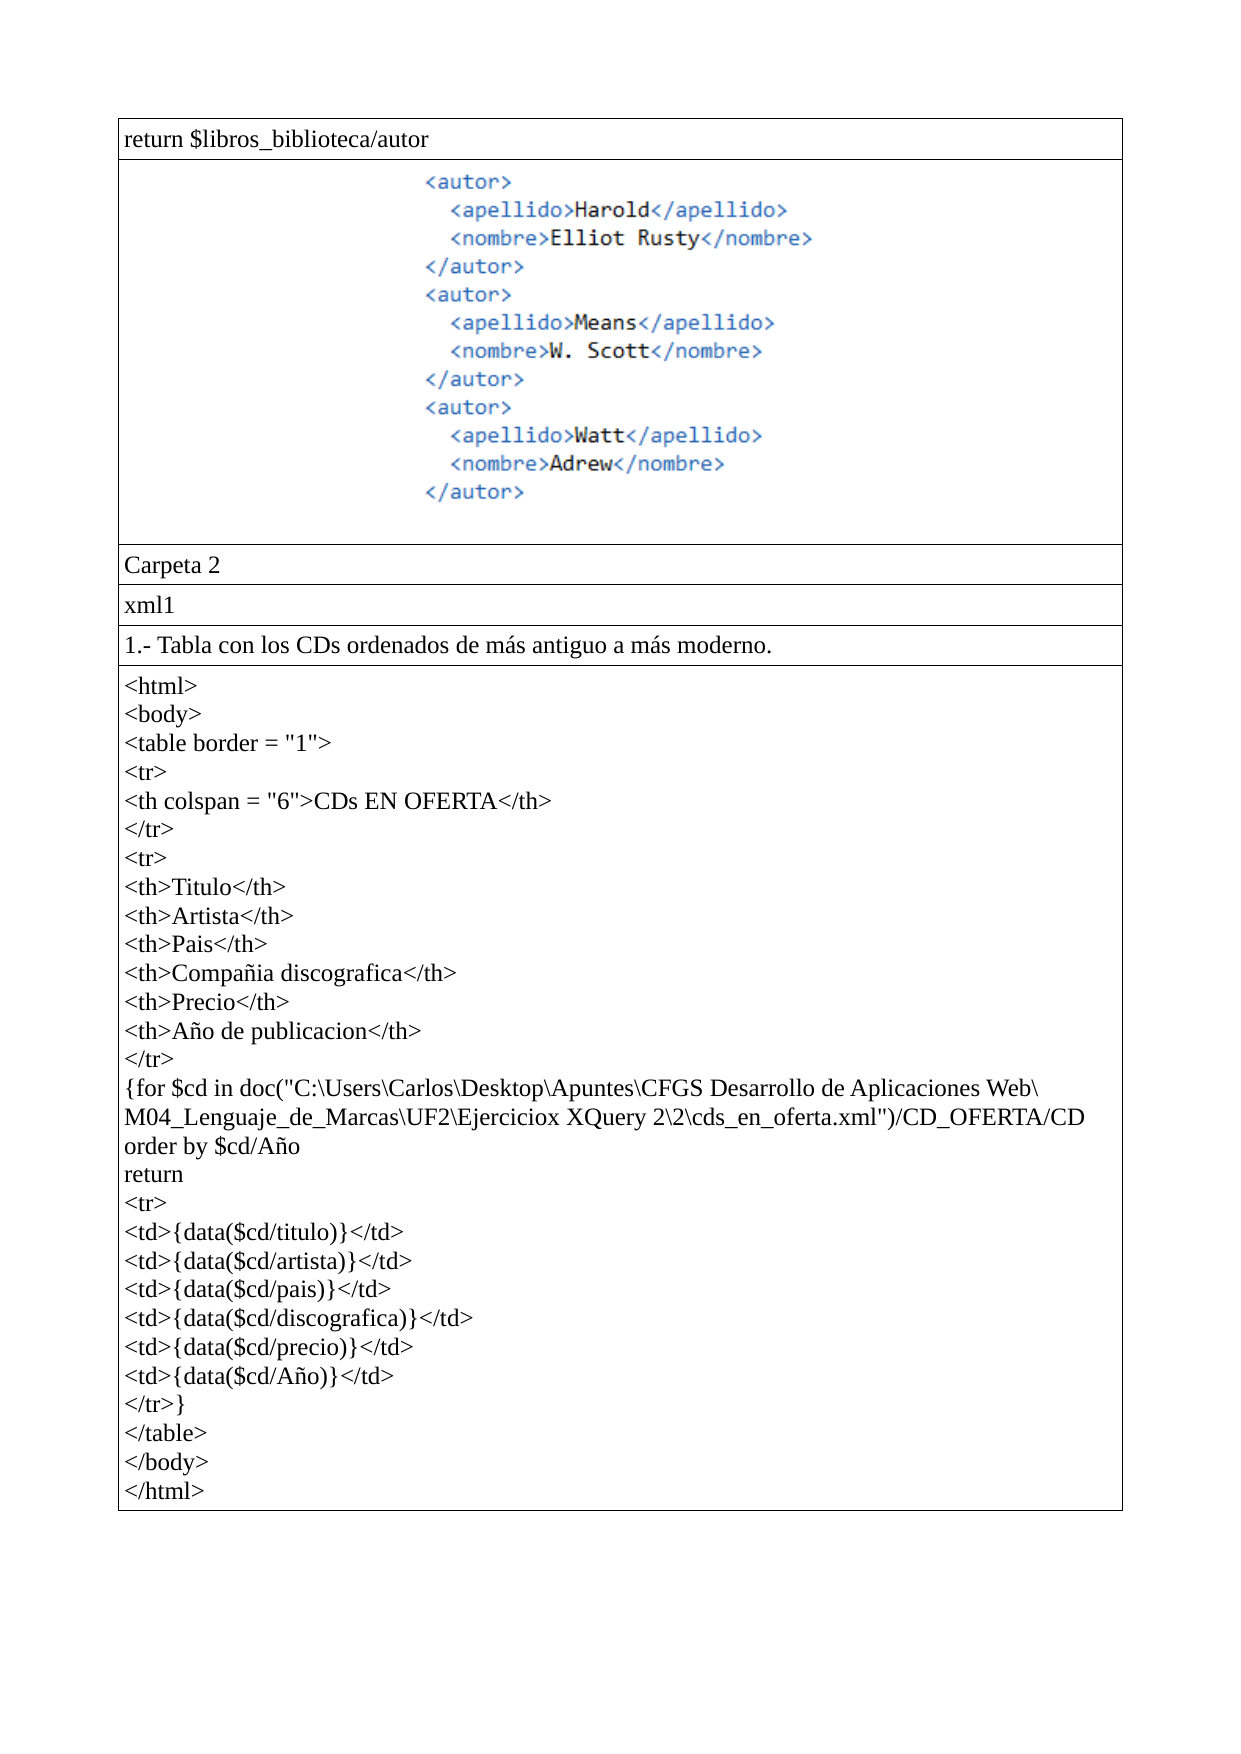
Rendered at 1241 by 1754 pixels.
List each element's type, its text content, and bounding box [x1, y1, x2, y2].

picture [420, 164, 820, 510]
table_cell 1.- Tabla con los CDs ordenados de más antiguo a más moderno. [119, 626, 1122, 665]
table_cell <html> <body> <table border = "1"> <tr> <th colspan = "6">CDs EN OFERTA</th> </tr> <tr> <th>Titulo</th> <th>Artista</th> <th>Pais</th> <th>Compañia discografica</th> <th>Precio</th> <th>Año de publicacion</th> </tr> {for $cd in doc("C:\Users\Carlos\Desktop\Apuntes\CFGS Desarrollo de Aplicaciones Web\M04_Lenguaje_de_Marcas\UF2\Ejerciciox XQuery 2\2\cds_en_oferta.xml")/CD_OFERTA/CD order by $cd/Año return <tr> <td>{data($cd/titulo)}</td> <td>{data($cd/artista)}</td> <td>{data($cd/pais)}</td> <td>{data($cd/discografica)}</td> <td>{data($cd/precio)}</td> <td>{data($cd/Año)}</td> </tr>} </table> </body> </html> [119, 666, 1122, 1510]
table_cell [119, 510, 1122, 544]
table_cell [119, 160, 1122, 509]
table_cell return $libros_biblioteca/autor [119, 119, 1122, 158]
table_cell Carpeta 2 [119, 545, 1122, 584]
table_cell xml1 [119, 585, 1122, 625]
